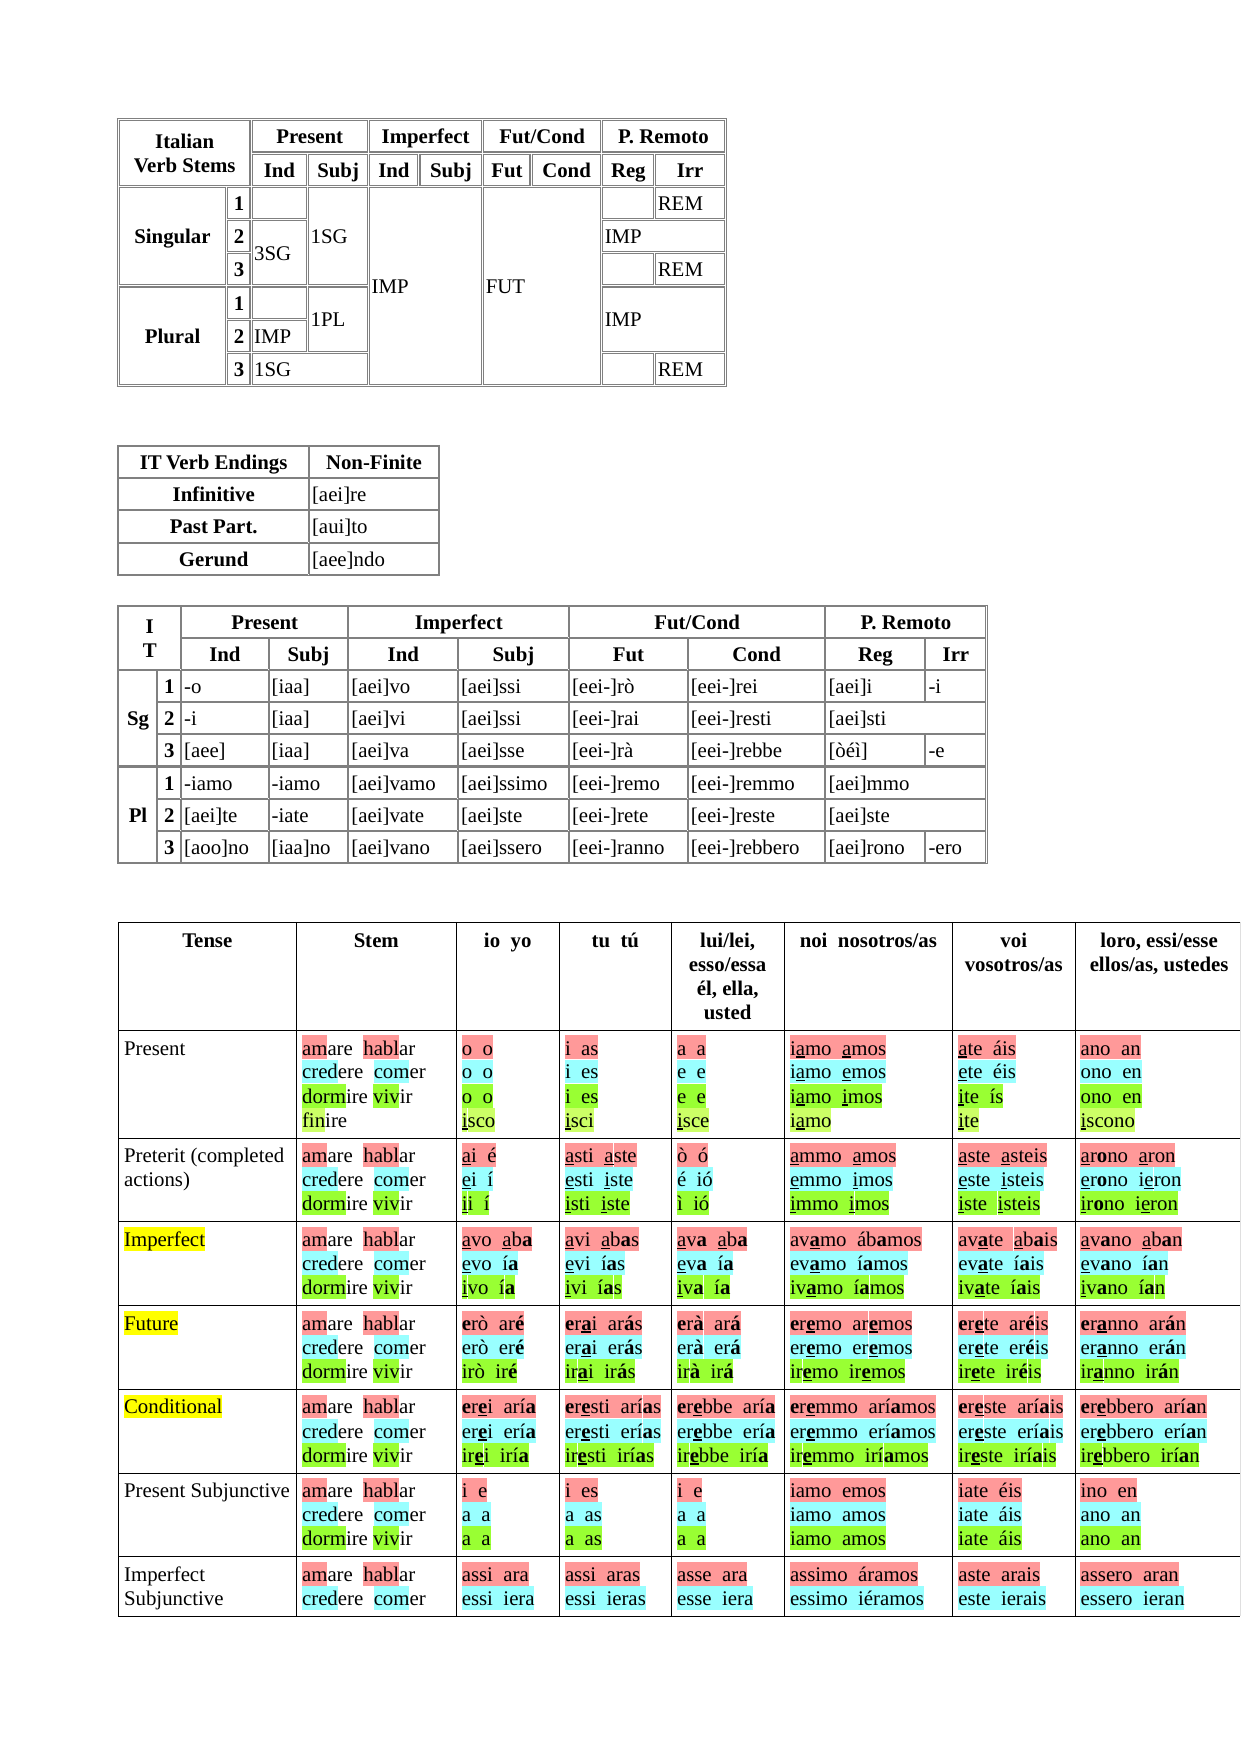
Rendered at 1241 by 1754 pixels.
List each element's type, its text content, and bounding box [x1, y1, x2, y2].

table_cell IMP [603, 221, 724, 251]
table_cell [aoo]no [182, 832, 268, 862]
table_cell 2 [228, 221, 249, 251]
table_cell [aei]vamo [349, 768, 457, 798]
table_cell iamo emos iamo amos iamo amos [785, 1474, 952, 1556]
table_cell [aei]re [310, 479, 438, 509]
table_header I T [119, 607, 180, 669]
table_cell [aei]ssero [459, 832, 568, 862]
table_cell Singular [120, 188, 225, 284]
table_cell Imperfect Subjunctive [119, 1557, 296, 1616]
table_cell aste arais este ierais [953, 1557, 1075, 1616]
table_cell Preterit (completed actions) [119, 1139, 296, 1221]
table_cell [eei-]rei [689, 671, 824, 701]
table_cell eremo aremos eremo eremos iremo iremos [785, 1306, 952, 1389]
table_cell 3 [228, 354, 249, 384]
table_header voi vosotros/as [953, 923, 1075, 1029]
table_cell erete aréis erete eréis irete iréis [953, 1306, 1075, 1389]
table_cell [iaa]no [270, 832, 347, 862]
table_cell erai arás erai erás irai irás [560, 1306, 671, 1389]
table_cell [eei-]remo [570, 768, 687, 798]
table_cell erà ará erà erá irà irá [672, 1306, 784, 1389]
table_header io yo [457, 923, 559, 1029]
table_cell Pl [119, 768, 156, 862]
table_cell [253, 188, 306, 218]
table_cell [253, 288, 306, 317]
table_cell avano aban evano ían ivano ían [1076, 1222, 1240, 1305]
table_header Italian Verb Stems [120, 121, 249, 184]
table_cell Subj [421, 155, 481, 184]
table_cell ano an ono en ono en iscono [1076, 1031, 1240, 1137]
table_cell [òéì] [826, 735, 924, 765]
table_cell i es a as a as [560, 1474, 671, 1556]
table_cell iate éis iate áis iate áis [953, 1474, 1075, 1556]
table_cell avate abais evate íais ivate íais [953, 1222, 1075, 1305]
table_cell [aee] [182, 735, 268, 765]
table_cell [603, 188, 653, 218]
table_cell -iate [270, 800, 347, 830]
table_cell [aei]ssimo [459, 768, 568, 798]
table_cell [aui]to [310, 511, 438, 541]
table_cell -e [926, 735, 985, 765]
table_cell amare hablar credere comer [297, 1557, 456, 1616]
table_cell asse ara esse iera [672, 1557, 784, 1616]
table_cell IMP [603, 288, 724, 351]
table_cell erebbe aría erebbe ería irebbe iría [672, 1390, 784, 1472]
table_header IT Verb Endings [119, 447, 308, 477]
table_cell 2 [158, 800, 180, 830]
table_cell -iamo [270, 768, 347, 798]
table_header Present [182, 607, 347, 637]
table_cell amare hablar credere comer dormire vivir [297, 1390, 456, 1472]
table_cell Future [119, 1306, 296, 1389]
table_cell 1 [158, 768, 180, 798]
table_header Non-Finite [310, 447, 438, 477]
table_cell i as i es i es isci [560, 1031, 671, 1137]
table_cell [aei]rono [826, 832, 924, 862]
table_cell erei aría erei ería irei iría [457, 1390, 559, 1472]
table_cell Subj [459, 639, 568, 669]
table_cell Present [119, 1031, 296, 1137]
table_cell Infinitive [119, 479, 308, 509]
table_cell aste asteis este isteis iste isteis [953, 1139, 1075, 1221]
table_cell 2 [158, 703, 180, 733]
table_cell eremmo aríamos eremmo eríamos iremmo iríamos [785, 1390, 952, 1472]
table_cell 3 [228, 254, 249, 284]
table_header noi nosotros/as [785, 923, 952, 1029]
table_cell avamo ábamos evamo íamos ivamo íamos [785, 1222, 952, 1305]
table_cell ereste aríais ereste eríais ireste iríais [953, 1390, 1075, 1472]
table_cell 1 [228, 288, 249, 317]
table_cell 3 [158, 735, 180, 765]
table_cell Cond [689, 639, 824, 669]
table_cell Past Part. [119, 511, 308, 541]
table_cell [aei]ste [459, 800, 568, 830]
table_cell [603, 254, 653, 284]
table_cell [aei]vano [349, 832, 457, 862]
table_cell erò aré erò eré irò iré [457, 1306, 559, 1389]
table_cell IMP [370, 188, 481, 384]
table_cell [eei-]rai [570, 703, 687, 733]
table_cell -iamo [182, 768, 268, 798]
table_cell -i [182, 703, 268, 733]
table_cell [iaa] [270, 703, 347, 733]
table_cell REM [656, 354, 724, 384]
table_cell [eei-]rò [570, 671, 687, 701]
table_cell -o [182, 671, 268, 701]
table_cell Present Subjunctive [119, 1474, 296, 1556]
table_cell [aei]sti [826, 703, 985, 733]
table_cell [eei-]rebbe [689, 735, 824, 765]
table_cell amare hablar credere comer dormire vivir [297, 1139, 456, 1221]
table_cell Subj [270, 639, 347, 669]
table_cell ammo amos emmo imos immo imos [785, 1139, 952, 1221]
table_cell 1SG [309, 188, 367, 284]
table_cell Gerund [119, 544, 308, 573]
table_cell Plural [120, 288, 225, 384]
table_cell [aei]ste [826, 800, 985, 830]
table_cell [iaa] [270, 671, 347, 701]
table_header Fut/Cond [570, 607, 824, 637]
table_cell 1PL [309, 288, 367, 351]
table_cell asti aste esti iste isti iste [560, 1139, 671, 1221]
table_cell avi abas evi ías ivi ías [560, 1222, 671, 1305]
table_cell eresti arías eresti erías iresti irías [560, 1390, 671, 1472]
table_cell arono aron erono ieron irono ieron [1076, 1139, 1240, 1221]
table_cell Irr [926, 639, 985, 669]
table_cell Cond [533, 155, 600, 184]
table_cell ai é ei í ii í [457, 1139, 559, 1221]
table_cell REM [656, 188, 724, 218]
table_cell 1 [228, 188, 249, 218]
table_cell i e a a a a [457, 1474, 559, 1556]
table_cell Ind [253, 155, 306, 184]
table_cell [aee]ndo [310, 544, 438, 573]
table_cell amare hablar credere comer dormire vivir finire [297, 1031, 456, 1137]
table_cell [aei]va [349, 735, 457, 765]
table_cell [aei]mmo [826, 768, 985, 798]
table_cell Ind [182, 639, 268, 669]
table_header Fut/Cond [484, 121, 600, 151]
table_cell [iaa] [270, 735, 347, 765]
table_header loro, essi/esse ellos/as, ustedes [1076, 923, 1240, 1029]
table_cell [eei-]ranno [570, 832, 687, 862]
table_cell assimo áramos essimo iéramos [785, 1557, 952, 1616]
table_cell [eei-]rebbero [689, 832, 824, 862]
table_cell 2 [228, 321, 249, 351]
table_cell Subj [309, 155, 367, 184]
table_cell Sg [119, 671, 156, 765]
table_header P. Remoto [826, 607, 985, 637]
table_cell Reg [826, 639, 924, 669]
table_cell IMP [253, 321, 306, 351]
table_cell ate áis ete éis ite ís ite [953, 1031, 1075, 1137]
table_cell amare hablar credere comer dormire vivir [297, 1474, 456, 1556]
table_cell assi aras essi ieras [560, 1557, 671, 1616]
table_cell [eei-]rete [570, 800, 687, 830]
table_cell [aei]te [182, 800, 268, 830]
table_cell i e a a a a [672, 1474, 784, 1556]
table_cell ino en ano an ano an [1076, 1474, 1240, 1556]
table_cell [aei]sse [459, 735, 568, 765]
table_cell REM [656, 254, 724, 284]
table_cell [eei-]rà [570, 735, 687, 765]
table_header Stem [297, 923, 456, 1029]
table_cell assero aran essero ieran [1076, 1557, 1240, 1616]
table_cell Ind [349, 639, 457, 669]
table_cell Ind [370, 155, 417, 184]
table_cell assi ara essi iera [457, 1557, 559, 1616]
table_cell Fut [570, 639, 687, 669]
table_cell Reg [603, 155, 653, 184]
table_cell eranno arán eranno erán iranno irán [1076, 1306, 1240, 1389]
table_header tu tú [560, 923, 671, 1029]
table_cell ava aba eva ía iva ía [672, 1222, 784, 1305]
table_cell Conditional [119, 1390, 296, 1472]
table_cell Imperfect [119, 1222, 296, 1305]
table_cell -ero [926, 832, 985, 862]
table_cell avo aba evo ía ivo ía [457, 1222, 559, 1305]
table_header Tense [119, 923, 296, 1029]
table_cell Fut [484, 155, 529, 184]
table_cell ò ó é ió ì ió [672, 1139, 784, 1221]
table_header Imperfect [349, 607, 568, 637]
table_cell amare hablar credere comer dormire vivir [297, 1222, 456, 1305]
table_cell a a e e e e isce [672, 1031, 784, 1137]
table_cell [eei-]remmo [689, 768, 824, 798]
table_cell -i [926, 671, 985, 701]
table_cell [aei]vate [349, 800, 457, 830]
table_cell [eei-]resti [689, 703, 824, 733]
table_cell amare hablar credere comer dormire vivir [297, 1306, 456, 1389]
table_cell [aei]ssi [459, 703, 568, 733]
table_cell 3 [158, 832, 180, 862]
table_header lui/lei, esso/essa él, ella, usted [672, 923, 784, 1029]
table_cell 1SG [253, 354, 367, 384]
table_header P. Remoto [603, 121, 724, 151]
table_cell [aei]i [826, 671, 924, 701]
table_cell [aei]vo [349, 671, 457, 701]
table_cell [eei-]reste [689, 800, 824, 830]
table_cell 3SG [253, 221, 306, 284]
table_cell o o o o o o isco [457, 1031, 559, 1137]
table_cell [603, 354, 653, 384]
table_cell Irr [656, 155, 724, 184]
table_cell [aei]vi [349, 703, 457, 733]
table_cell [aei]ssi [459, 671, 568, 701]
table_cell iamo amos iamo emos iamo imos iamo [785, 1031, 952, 1137]
table_cell erebbero arían erebbero erían irebbero irían [1076, 1390, 1240, 1472]
table_header Present [253, 121, 367, 151]
table_header Imperfect [370, 121, 481, 151]
table_cell FUT [484, 188, 600, 384]
table_cell 1 [158, 671, 180, 701]
